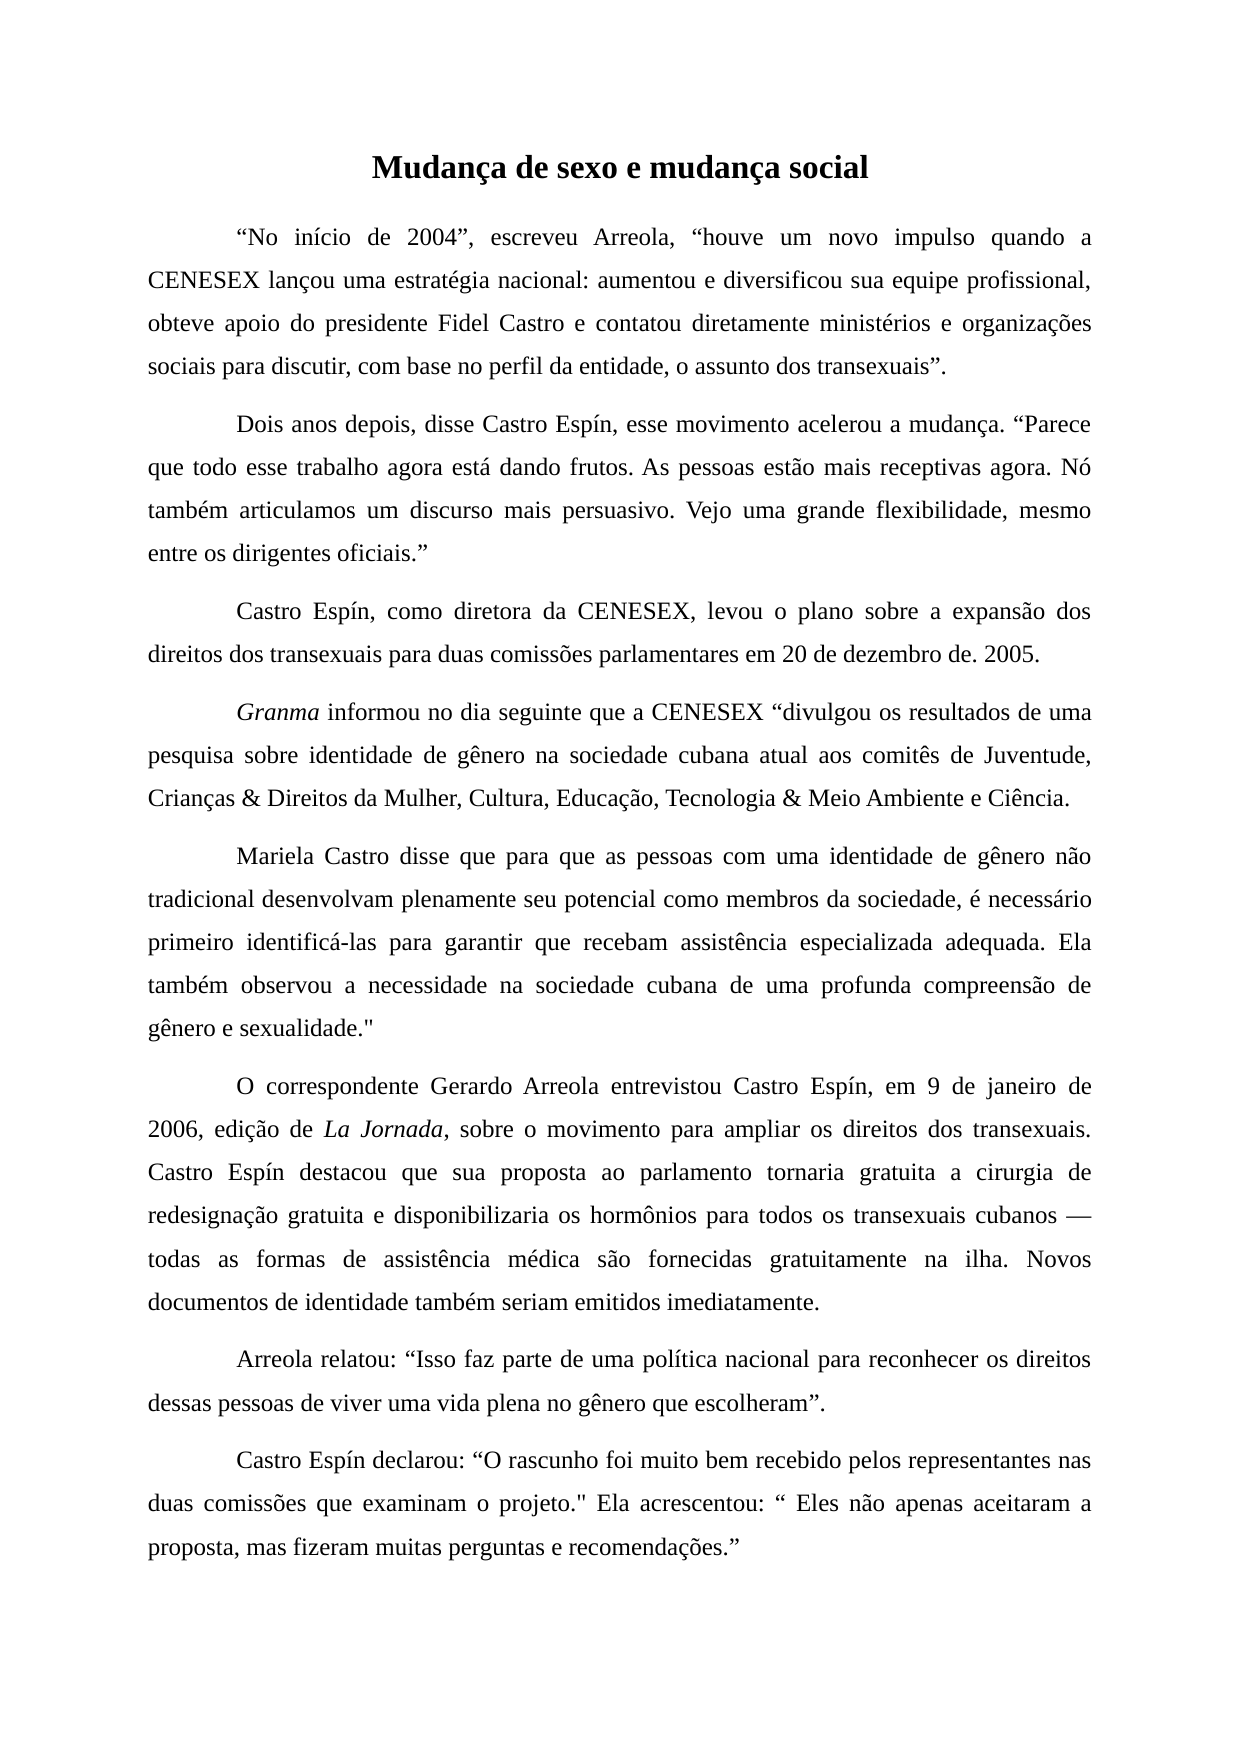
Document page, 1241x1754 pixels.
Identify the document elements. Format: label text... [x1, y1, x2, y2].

text Mariela Castro disse que para que as pessoas com uma identidade de gênero não tradicional desenvolvam plenamente seu potencial como membros da sociedade, é necessário primeiro identificá-las para garantir que recebam assistência especializada adequada. Ela também observou a necessidade na sociedade cubana de uma profunda compreensão de gênero e sexualidade." [148, 841, 1093, 1042]
text Castro Espín, como diretora da CENESEX, levou o plano sobre a expansão dos direitos dos transexuais para duas comissões parlamentares em 20 de dezembro de. 2005. [148, 596, 1093, 668]
subtitle Mudança de sexo e mudança social [148, 148, 1093, 186]
text O correspondente Gerardo Arreola entrevistou Castro Espín, em 9 de janeiro de 2006, edição de La Jornada, sobre o movimento para ampliar os direitos dos transexuais. Castro Espín destacou que sua proposta ao parlamento tornaria gratuita a cirurgia de redesignação gratuita e disponibilizaria os hormônios para todos os transexuais cubanos — todas as formas de assistência médica são fornecidas gratuitamente na ilha. Novos documentos de identidade também seriam emitidos imediatamente. [148, 1071, 1093, 1316]
text Dois anos depois, disse Castro Espín, esse movimento acelerou a mudança. “Parece que todo esse trabalho agora está dando frutos. As pessoas estão mais receptivas agora. Nó também articulamos um discurso mais persuasivo. Vejo uma grande flexibilidade, mesmo entre os dirigentes oficiais.” [148, 409, 1093, 567]
text “No início de 2004”, escreveu Arreola, “houve um novo impulso quando a CENESEX lançou uma estratégia nacional: aumentou e diversificou sua equipe profissional, obteve apoio do presidente Fidel Castro e contatou diretamente ministérios e organizações sociais para discutir, com base no perfil da entidade, o assunto dos transexuais”. [148, 222, 1093, 380]
text Granma informou no dia seguinte que a CENESEX “divulgou os resultados de uma pesquisa sobre identidade de gênero na sociedade cubana atual aos comitês de Juventude, Crianças & Direitos da Mulher, Cultura, Educação, Tecnologia & Meio Ambiente e Ciência. [148, 697, 1093, 812]
text Arreola relatou: “Isso faz parte de uma política nacional para reconhecer os direitos dessas pessoas de viver uma vida plena no gênero que escolheram”. [148, 1344, 1093, 1416]
text Castro Espín declarou: “O rascunho foi muito bem recebido pelos representantes nas duas comissões que examinam o projeto." Ela acrescentou: “ Eles não apenas aceitaram a proposta, mas fizeram muitas perguntas e recomendações.” [148, 1445, 1093, 1560]
